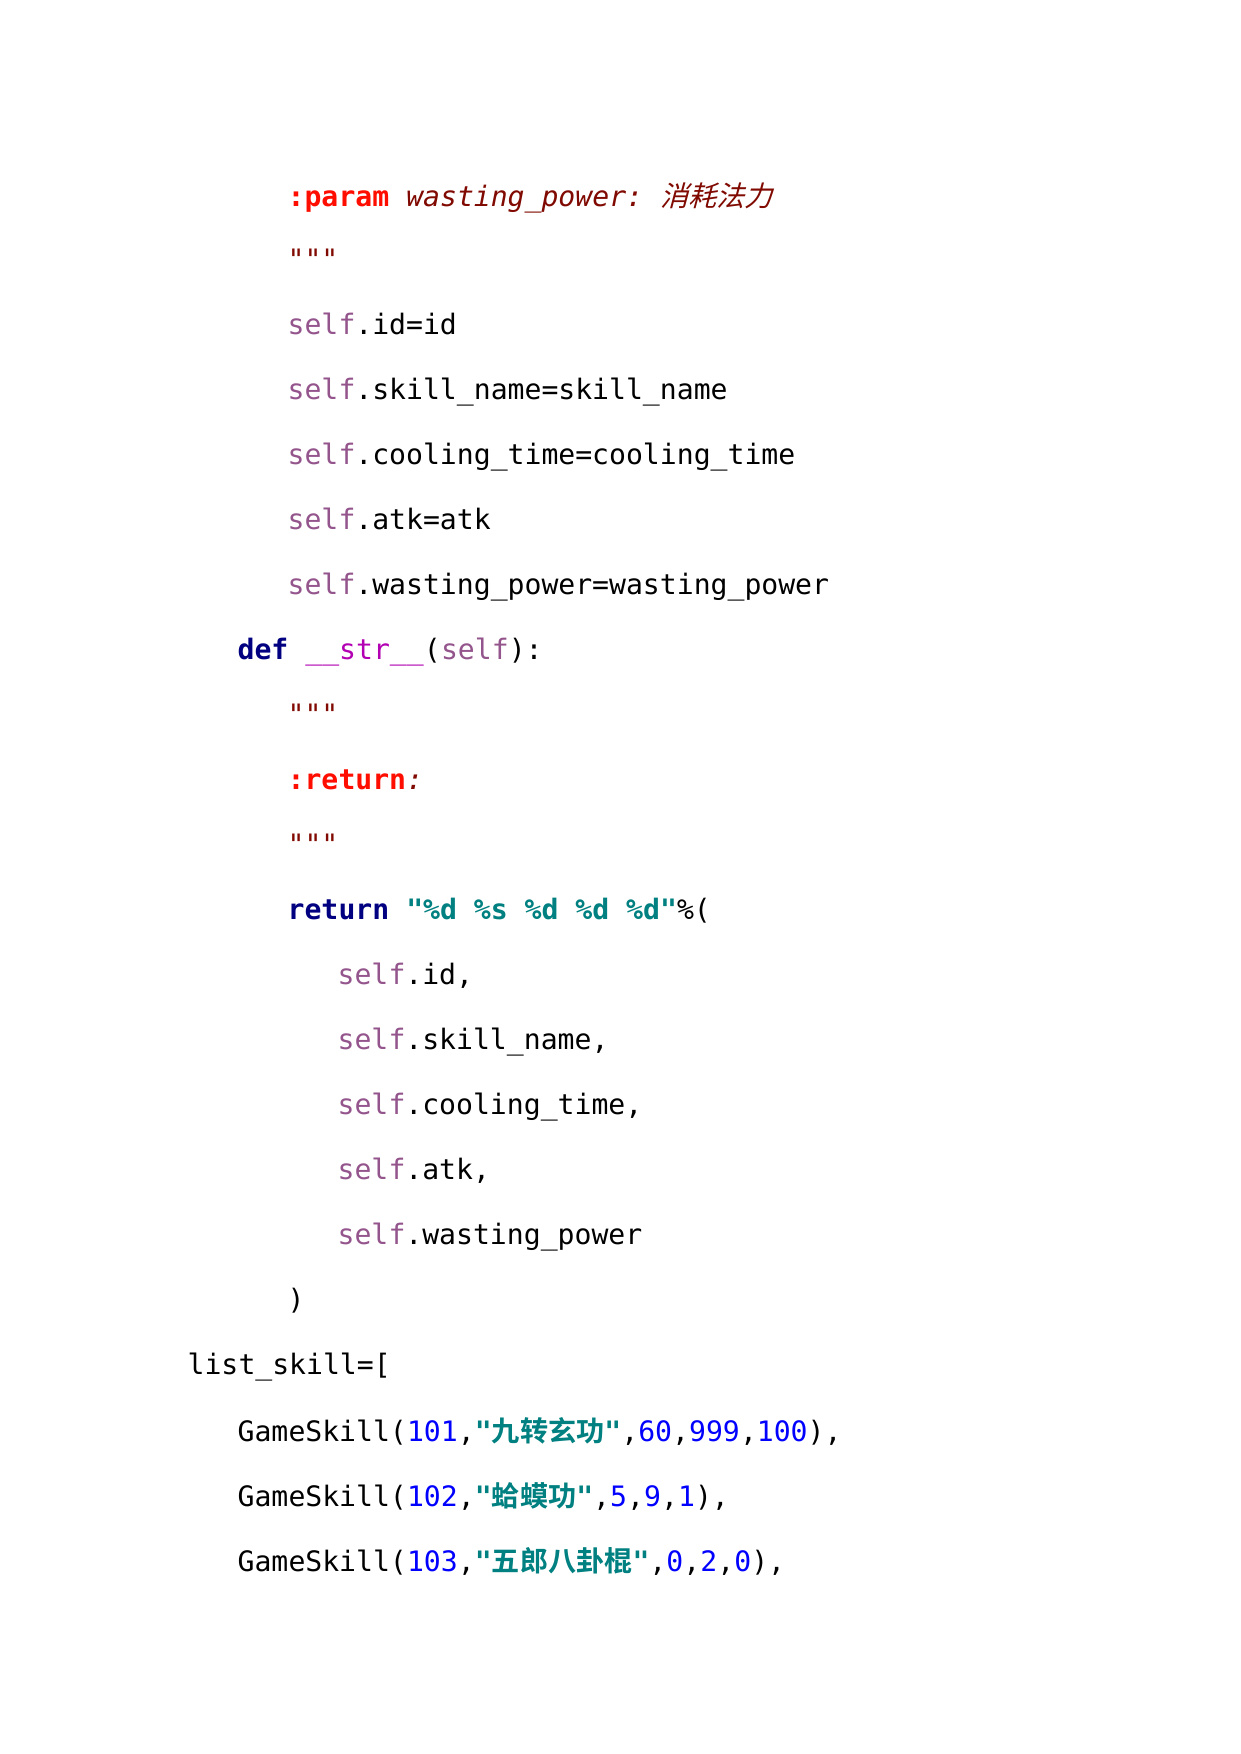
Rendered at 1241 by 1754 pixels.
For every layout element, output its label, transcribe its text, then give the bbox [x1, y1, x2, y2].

text GameSkill(101,"九转玄功",60,999,100), [187, 1397, 1053, 1462]
text self.wasting_power=wasting_power [187, 552, 1053, 617]
text :return: [187, 747, 1053, 812]
text """ [187, 682, 1053, 747]
text GameSkill(103,"五郎八卦棍",0,2,0), [187, 1527, 1053, 1592]
text self.cooling_time=cooling_time [187, 422, 1053, 487]
text ) [187, 1267, 1053, 1332]
text list_skill=[ [187, 1332, 1053, 1397]
text self.id, [187, 942, 1053, 1007]
text self.id=id [187, 292, 1053, 357]
text self.atk, [187, 1137, 1053, 1202]
text self.wasting_power [187, 1202, 1053, 1267]
text self.atk=atk [187, 487, 1053, 552]
text """ [187, 812, 1053, 877]
text """ [187, 227, 1053, 292]
text self.cooling_time, [187, 1072, 1053, 1137]
text return "%d %s %d %d %d"%( [187, 877, 1053, 942]
text :param wasting_power: 消耗法力 [187, 162, 1053, 227]
text self.skill_name, [187, 1007, 1053, 1072]
text GameSkill(102,"蛤蟆功",5,9,1), [187, 1462, 1053, 1527]
text self.skill_name=skill_name [187, 357, 1053, 422]
text def __str__(self): [187, 617, 1053, 682]
